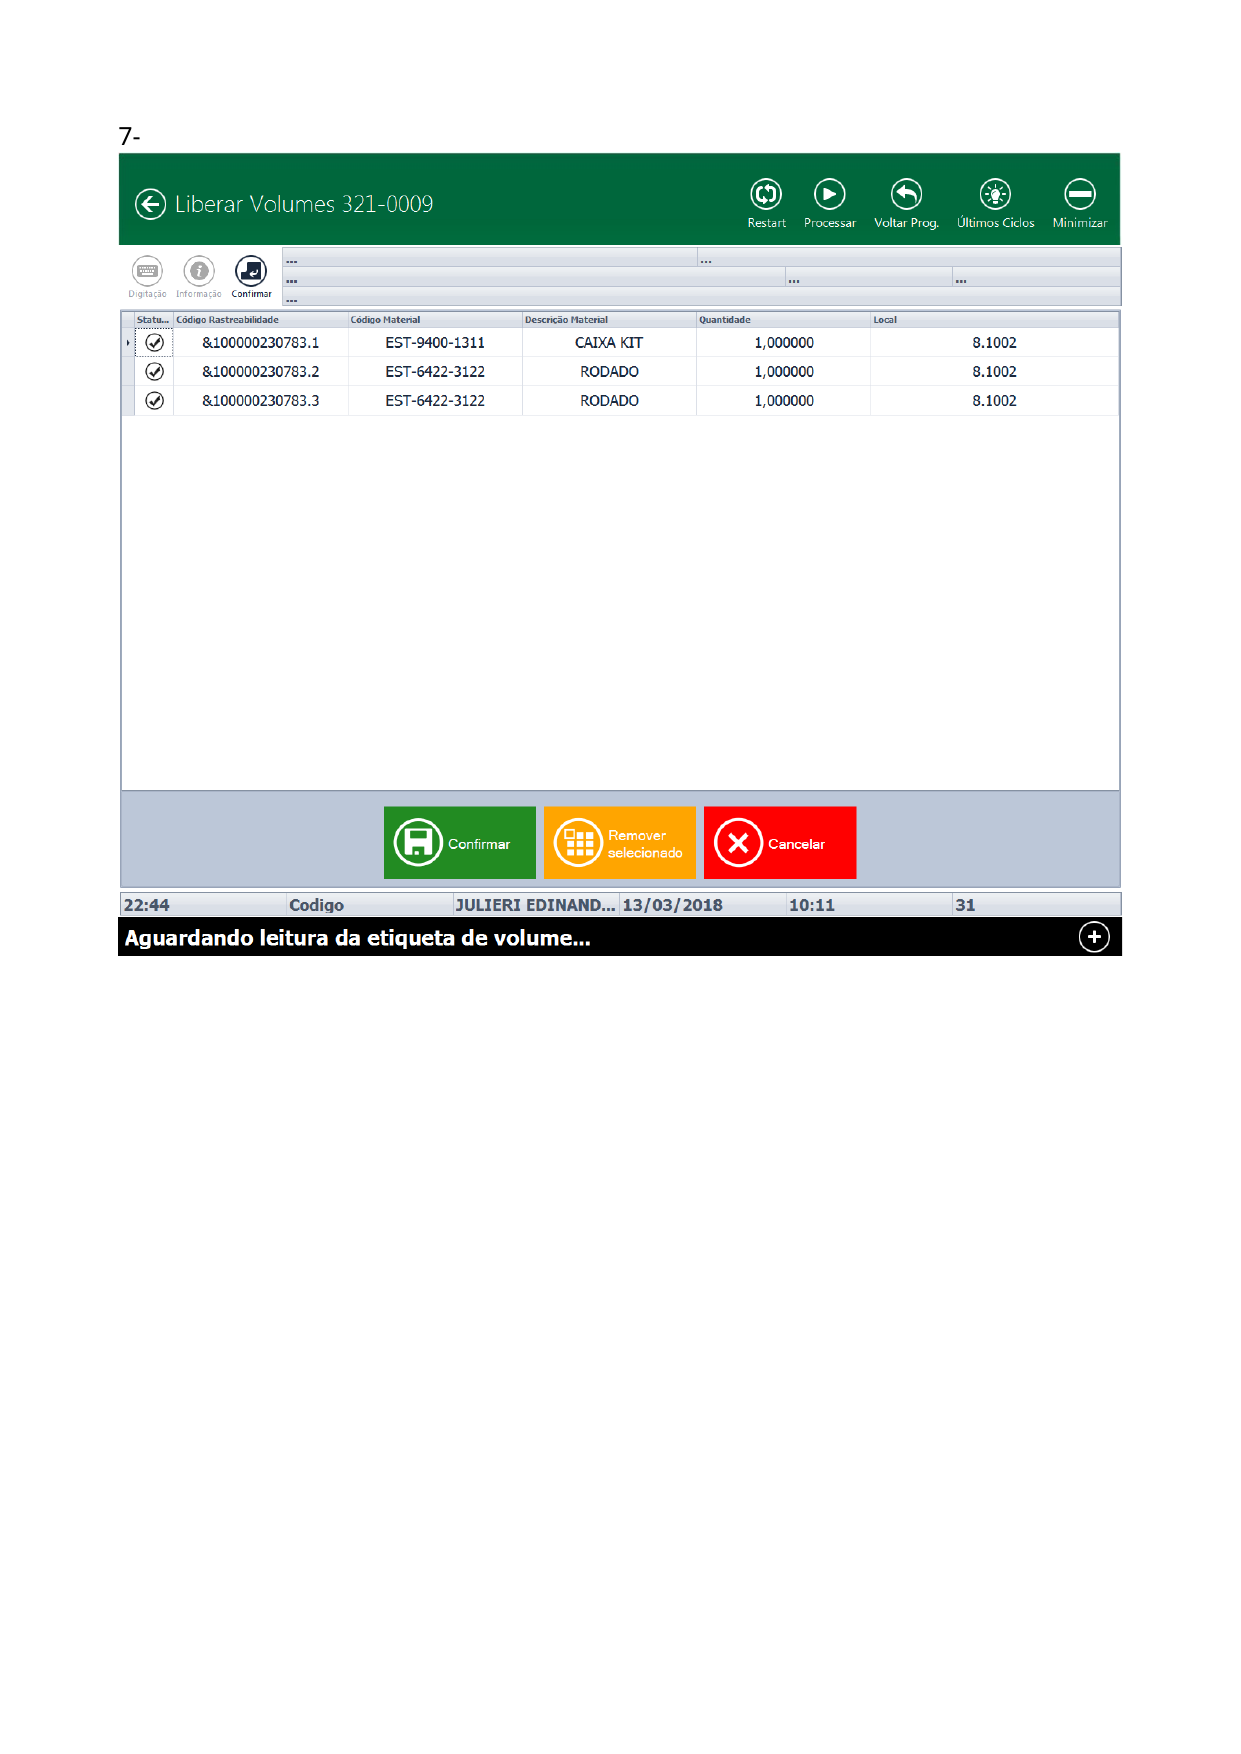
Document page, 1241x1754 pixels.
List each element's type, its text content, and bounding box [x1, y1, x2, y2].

text 7- [118, 118, 1122, 152]
picture [118, 152, 1123, 956]
